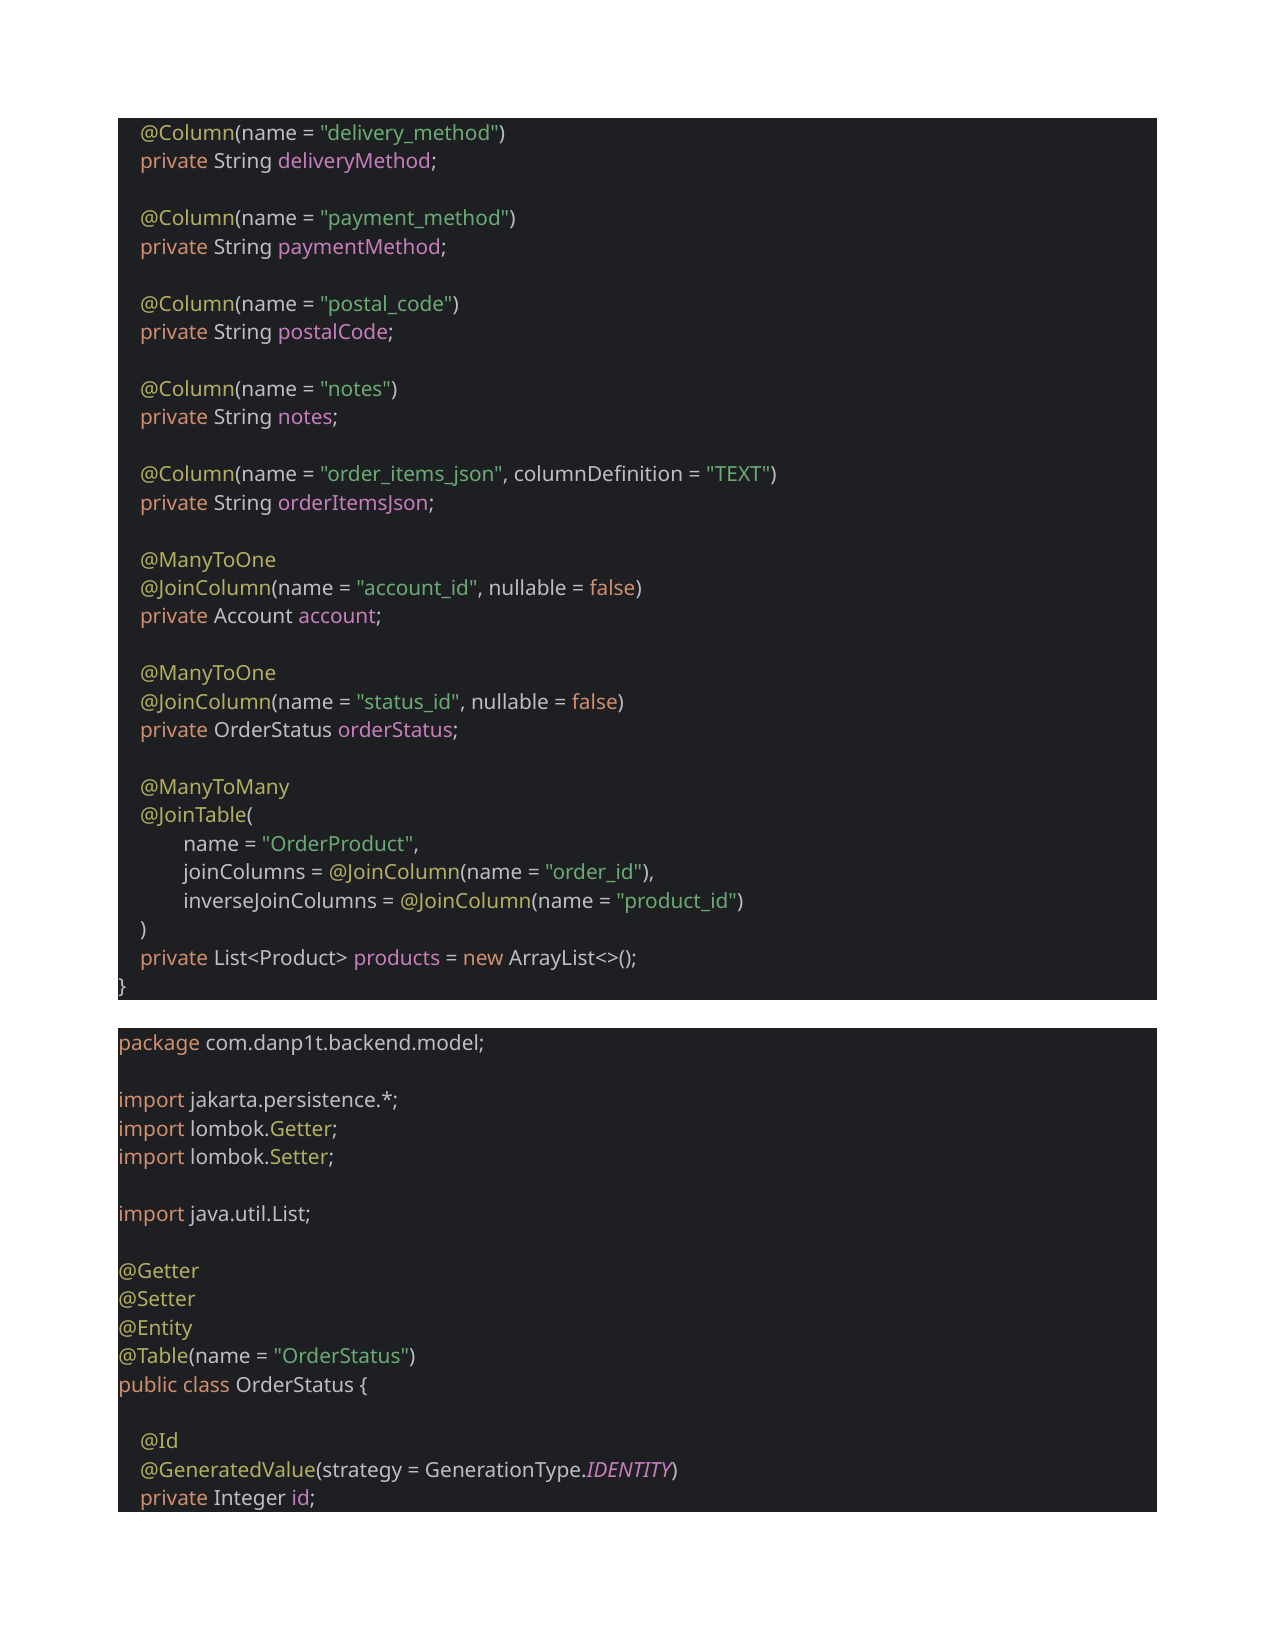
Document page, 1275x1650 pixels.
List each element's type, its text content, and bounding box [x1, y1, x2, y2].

text @Column(name = "delivery_method") private String deliveryMethod; @Column(name = "payment_method") private String paymentMethod; @Column(name = "postal_code") private String postalCode; @Column(name = "notes") private String notes; @Column(name = "order_items_json", columnDefinition = "TEXT") private String orderItemsJson; @ManyToOne @JoinColumn(name = "account_id", nullable = false) private Account account; @ManyToOne @JoinColumn(name = "status_id", nullable = false) private OrderStatus orderStatus; @ManyToMany @JoinTable( name = "OrderProduct", joinColumns = @JoinColumn(name = "order_id"), inverseJoinColumns = @JoinColumn(name = "product_id") ) private List<Product> products = new ArrayList<>(); } [118, 118, 1157, 1000]
text package com.danp1t.backend.model; import jakarta.persistence.*; import lombok.Getter; import lombok.Setter; import java.util.List; @Getter @Setter @Entity @Table(name = "OrderStatus") public class OrderStatus { @Id @GeneratedValue(strategy = GenerationType.IDENTITY) private Integer id; [118, 1028, 1157, 1512]
